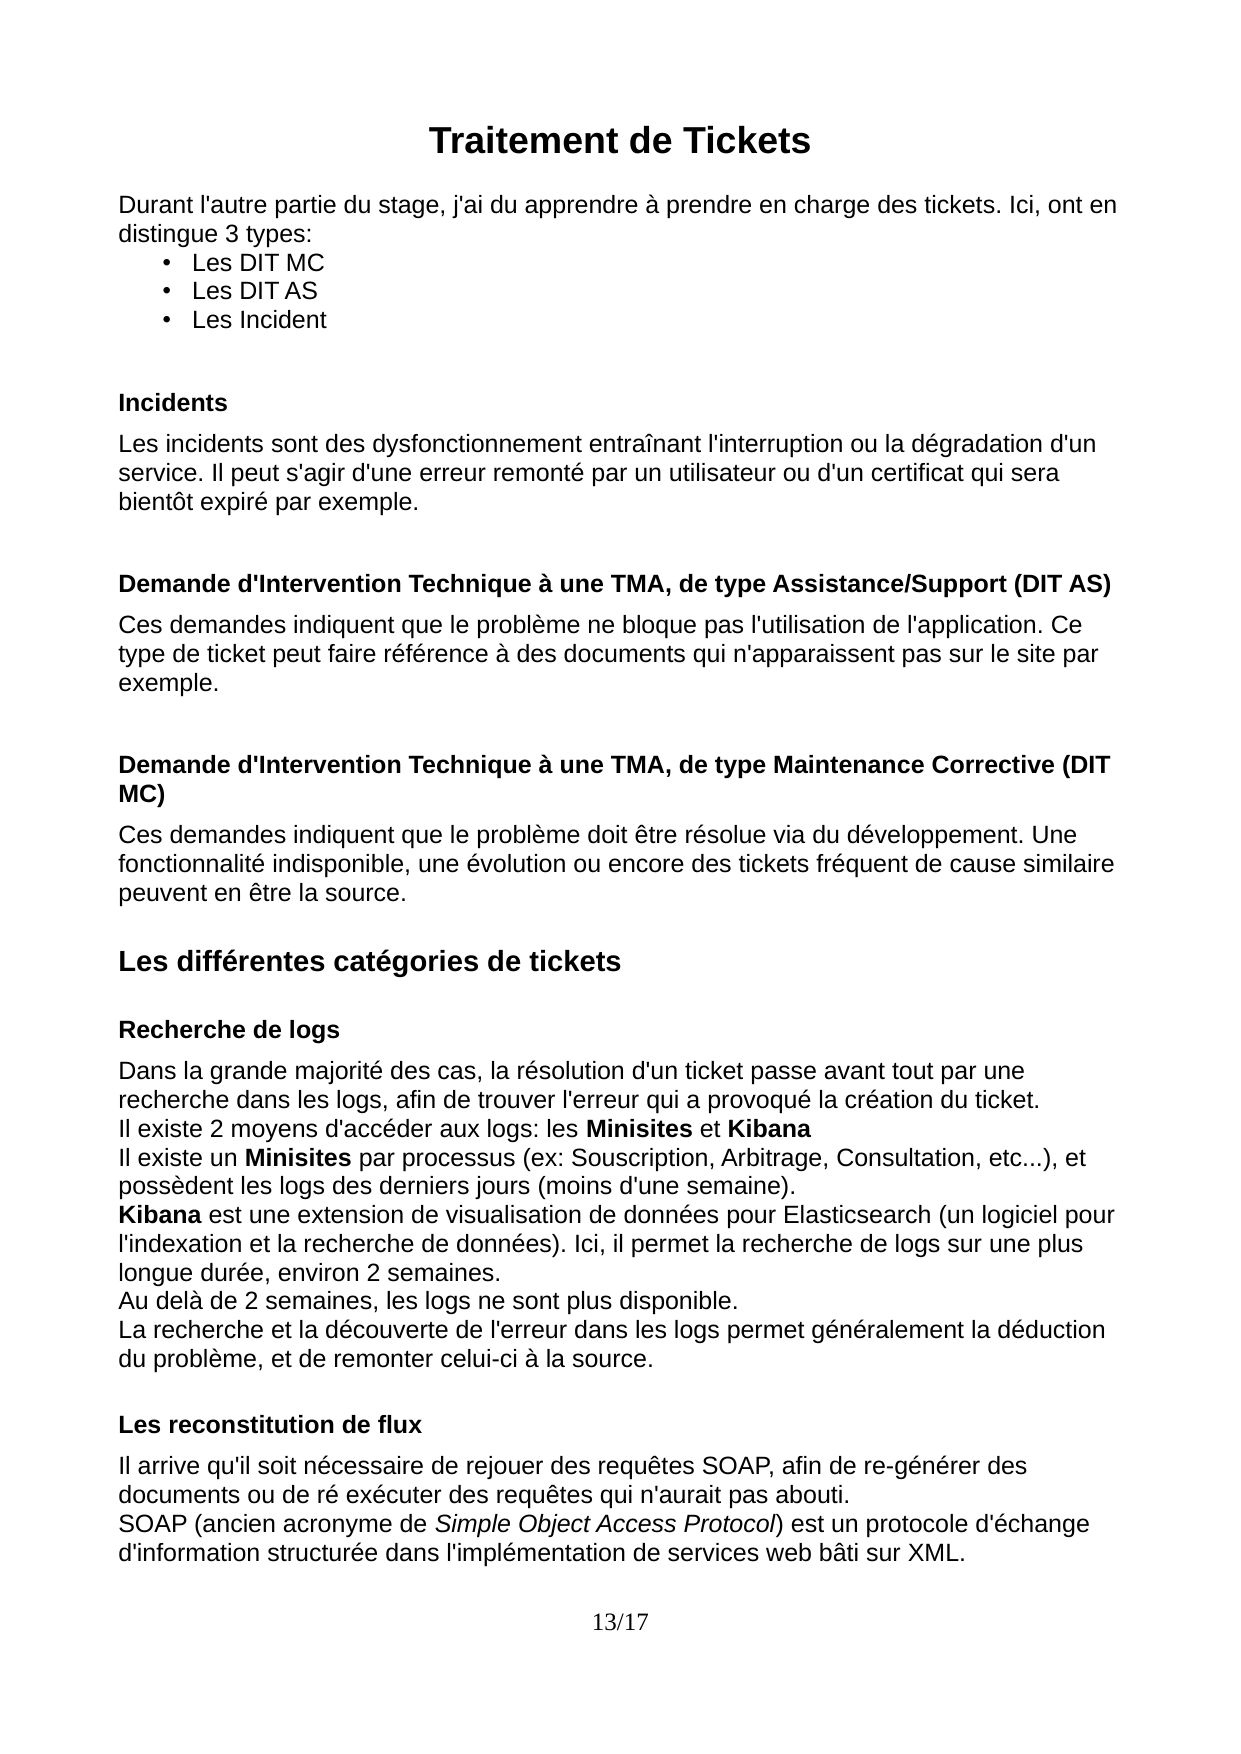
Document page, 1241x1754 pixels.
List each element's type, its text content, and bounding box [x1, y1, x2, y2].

text Au delà de 2 semaines, les logs ne sont plus disponible. [118, 1286, 1122, 1315]
list Les DIT MC [162, 247, 1122, 276]
text Kibana est une extension de visualisation de données pour Elasticsearch (un logiciel pour l'indexation et la recherche de données). Ici, il permet la recherche de logs sur une plus longue durée, environ 2 semaines. [118, 1200, 1122, 1286]
subtitle Recherche de logs [118, 1015, 1122, 1044]
text Les incidents sont des dysfonctionnement entraînant l'interruption ou la dégradation d'un service. Il peut s'agir d'une erreur remonté par un utilisateur ou d'un certificat qui sera bientôt expiré par exemple. [118, 429, 1122, 515]
list Les Incident [162, 305, 1122, 334]
text Ces demandes indiquent que le problème ne bloque pas l'utilisation de l'application. Ce type de ticket peut faire référence à des documents qui n'apparaissent pas sur le site par exemple. [118, 610, 1122, 697]
text Dans la grande majorité des cas, la résolution d'un ticket passe avant tout par une recherche dans les logs, afin de trouver l'erreur qui a provoqué la création du ticket. [118, 1056, 1122, 1114]
subtitle Les reconstitution de flux [118, 1410, 1122, 1439]
text Il arrive qu'il soit nécessaire de rejouer des requêtes SOAP, afin de re-générer des documents ou de ré exécuter des requêtes qui n'aurait pas abouti. [118, 1451, 1122, 1509]
subtitle Les différentes catégories de tickets [118, 944, 1122, 978]
list Les DIT AS [162, 276, 1122, 305]
text Demande d'Intervention Technique à une TMA, de type Maintenance Corrective (DIT MC) [118, 750, 1122, 808]
text Incidents [118, 388, 1122, 417]
text Il existe un Minisites par processus (ex: Souscription, Arbitrage, Consultation, etc...), et possèdent les logs des derniers jours (moins d'une semaine). [118, 1143, 1122, 1200]
text SOAP (ancien acronyme de Simple Object Access Protocol) est un protocole d'échange d'information structurée dans l'implémentation de services web bâti sur XML. [118, 1509, 1122, 1566]
text Il existe 2 moyens d'accéder aux logs: les Minisites et Kibana [118, 1114, 1122, 1143]
text Ces demandes indiquent que le problème doit être résolue via du développement. Une fonctionnalité indisponible, une évolution ou encore des tickets fréquent de cause similaire peuvent en être la source. [118, 820, 1122, 907]
text Durant l'autre partie du stage, j'ai du apprendre à prendre en charge des tickets. Ici, ont en distingue 3 types: [118, 190, 1122, 247]
text Traitement de Tickets [118, 118, 1122, 161]
text La recherche et la découverte de l'erreur dans les logs permet généralement la déduction du problème, et de remonter celui-ci à la source. [118, 1315, 1122, 1373]
text Demande d'Intervention Technique à une TMA, de type Assistance/Support (DIT AS) [118, 569, 1122, 598]
